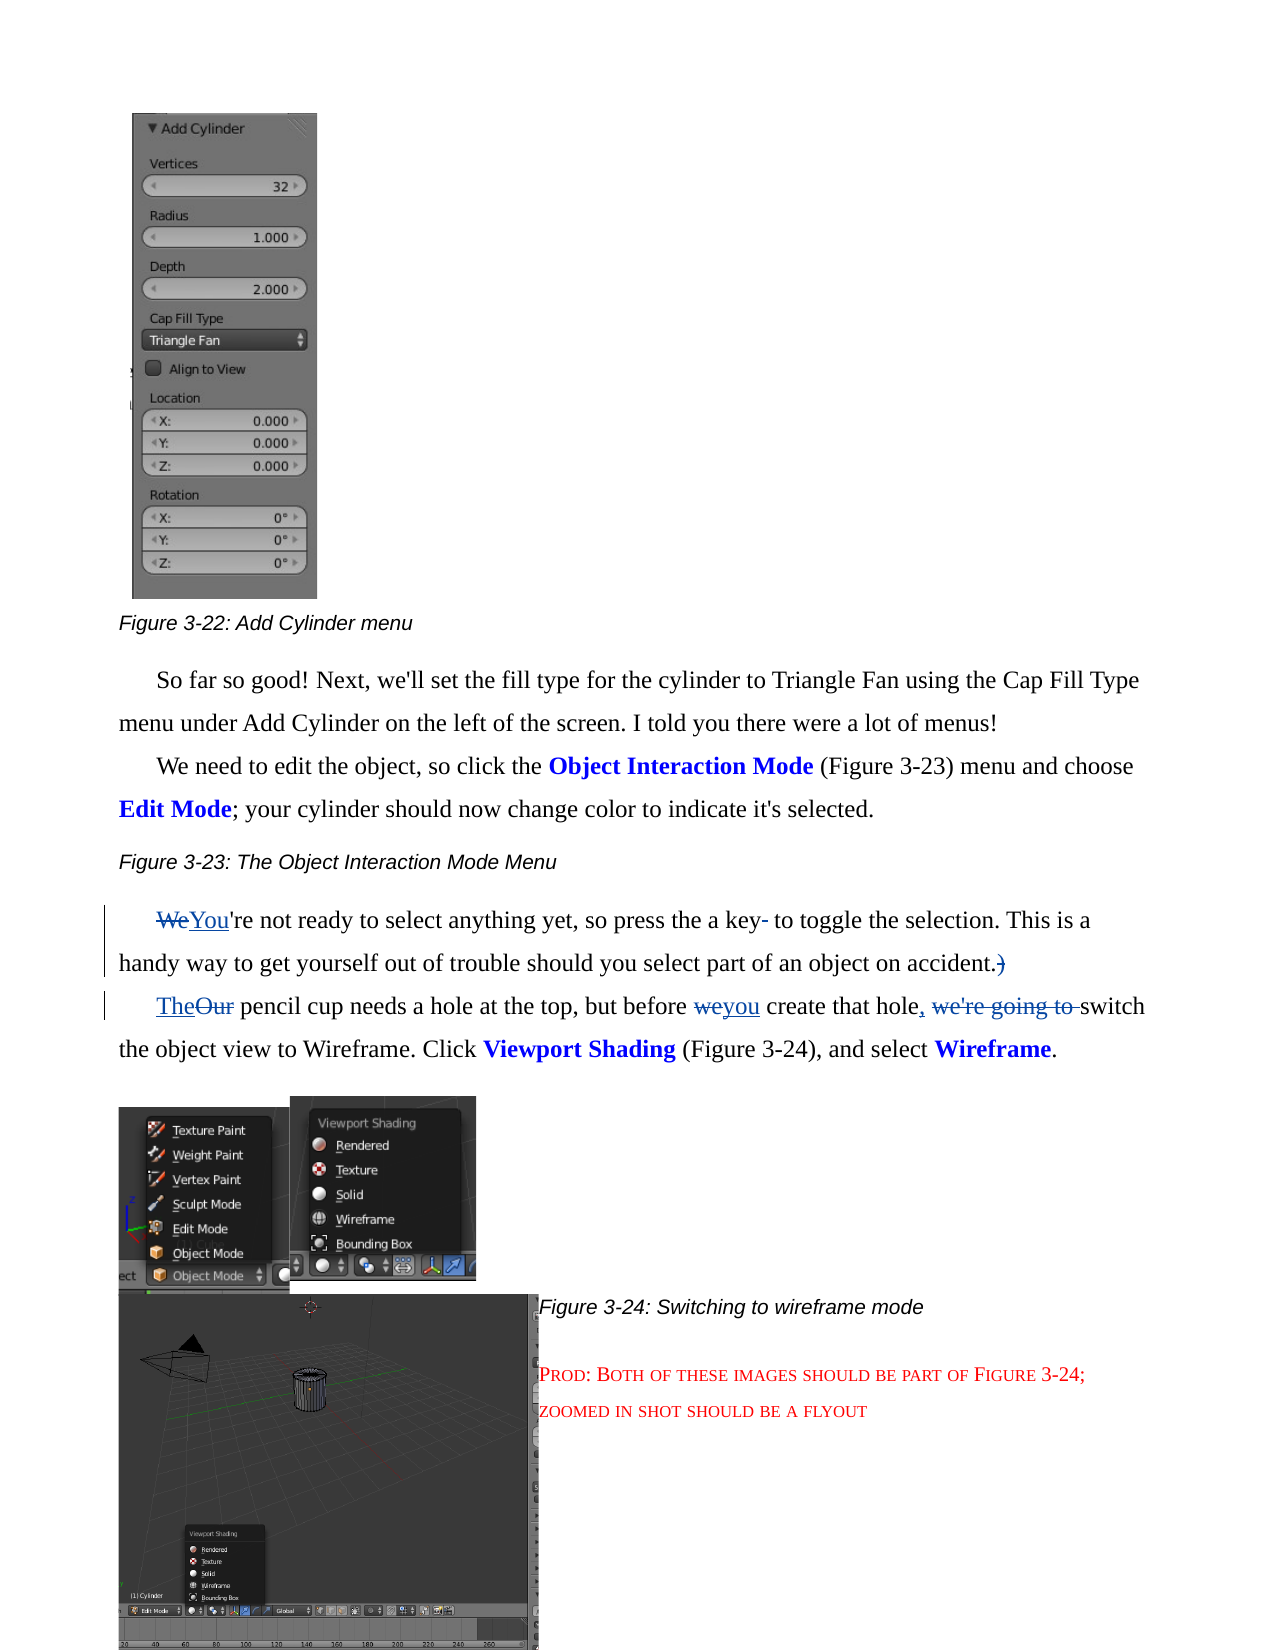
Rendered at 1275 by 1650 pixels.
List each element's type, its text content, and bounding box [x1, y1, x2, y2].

picture [118, 1096, 477, 1296]
picture [412, 1294, 539, 1650]
text Figure 3-23: The Object Interaction Mode Menu [118, 850, 1156, 874]
text Prod: Both of these images should be part of Figure 3-24; zoomed in shot should be a flyout [539, 1362, 1156, 1422]
text We need to edit the object, so click the Object Interaction Mode (Figure 3-23) menu and choose Edit Mode; your cylinder should now change color to indicate it's selected. [118, 751, 1156, 823]
text You're not ready to select anything yet, so press the a key to toggle the selection. This is a handy way to get yourself out of trouble should you select part of an object on accident. [118, 905, 1156, 977]
picture [130, 113, 318, 599]
text The pencil cup needs a hole at the top, but before you create that hole, switch the object view to Wireframe. Click Viewport Shading (Figure 3-24), and select Wireframe. [118, 991, 1156, 1063]
text So far so good! Next, we'll set the fill type for the cylinder to Triangle Fan using the Cap Fill Type menu under Add Cylinder on the left of the screen. I told you there were a lot of menus! [118, 665, 1156, 737]
text Figure 3-22: Add Cylinder menu [118, 118, 1156, 634]
text Figure 3-24: Switching to wireframe mode [118, 1090, 1156, 1318]
